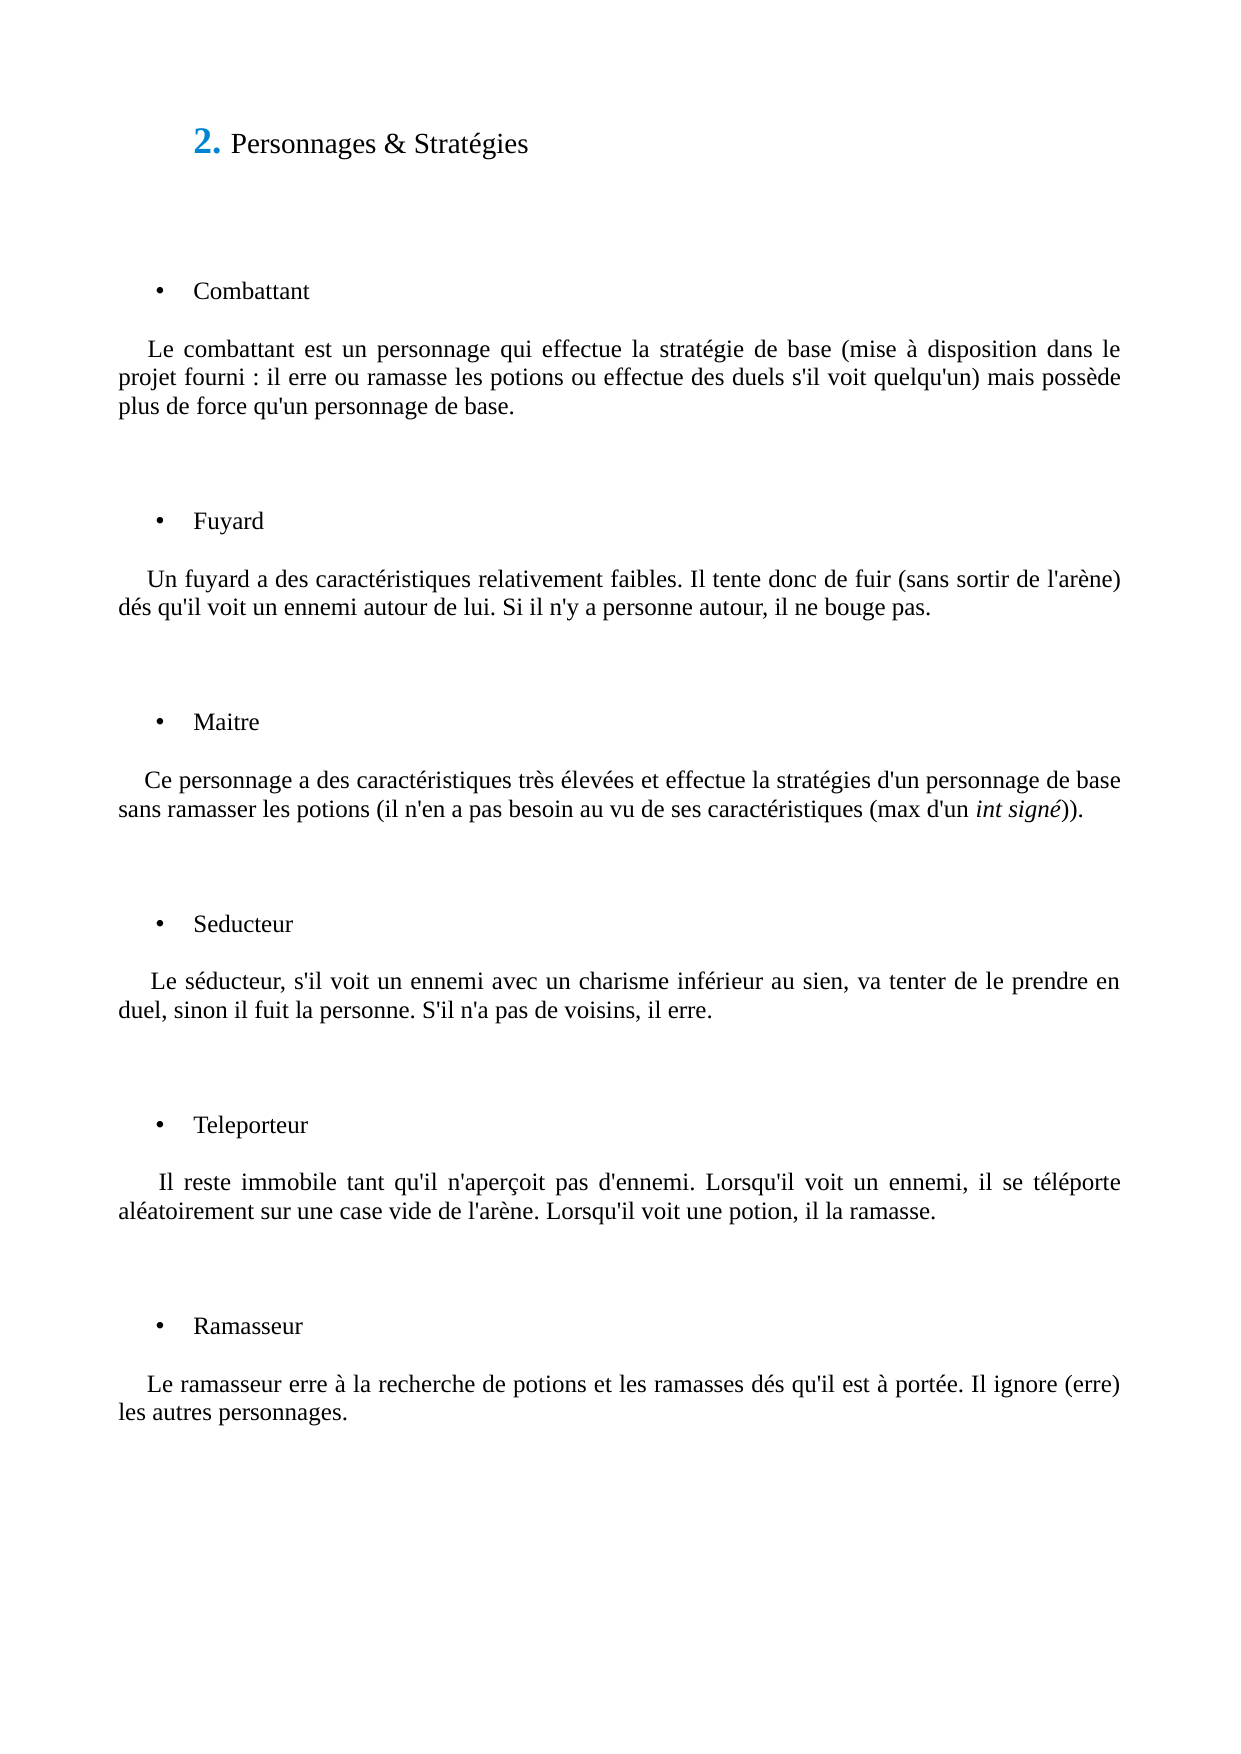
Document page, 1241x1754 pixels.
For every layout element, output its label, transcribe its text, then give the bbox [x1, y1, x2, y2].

list Combattant [156, 276, 1122, 305]
text Le séducteur, s'il voit un ennemi avec un charisme inférieur au sien, va tenter de le prendre en duel, sinon il fuit la personne. S'il n'a pas de voisins, il erre. [118, 966, 1122, 1024]
text Ce personnage a des caractéristiques très élevées et effectue la stratégies d'un personnage de base sans ramasser les potions (il n'en a pas besoin au vu de ses caractéristiques (max d'un int signé)). [118, 765, 1122, 822]
list Ramasseur [156, 1311, 1122, 1340]
list Maitre [156, 707, 1122, 736]
list Personnages & Stratégies [193, 118, 1122, 161]
list Teleporteur [156, 1110, 1122, 1139]
text Le ramasseur erre à la recherche de potions et les ramasses dés qu'il est à portée. Il ignore (erre) les autres personnages. [118, 1369, 1122, 1426]
text Le combattant est un personnage qui effectue la stratégie de base (mise à disposition dans le projet fourni : il erre ou ramasse les potions ou effectue des duels s'il voit quelqu'un) mais possède plus de force qu'un personnage de base. [118, 334, 1122, 420]
text Il reste immobile tant qu'il n'aperçoit pas d'ennemi. Lorsqu'il voit un ennemi, il se téléporte aléatoirement sur une case vide de l'arène. Lorsqu'il voit une potion, il la ramasse. [118, 1167, 1122, 1225]
text Un fuyard a des caractéristiques relativement faibles. Il tente donc de fuir (sans sortir de l'arène) dés qu'il voit un ennemi autour de lui. Si il n'y a personne autour, il ne bouge pas. [118, 564, 1122, 621]
list Fuyard [156, 506, 1122, 535]
list Seducteur [156, 909, 1122, 937]
